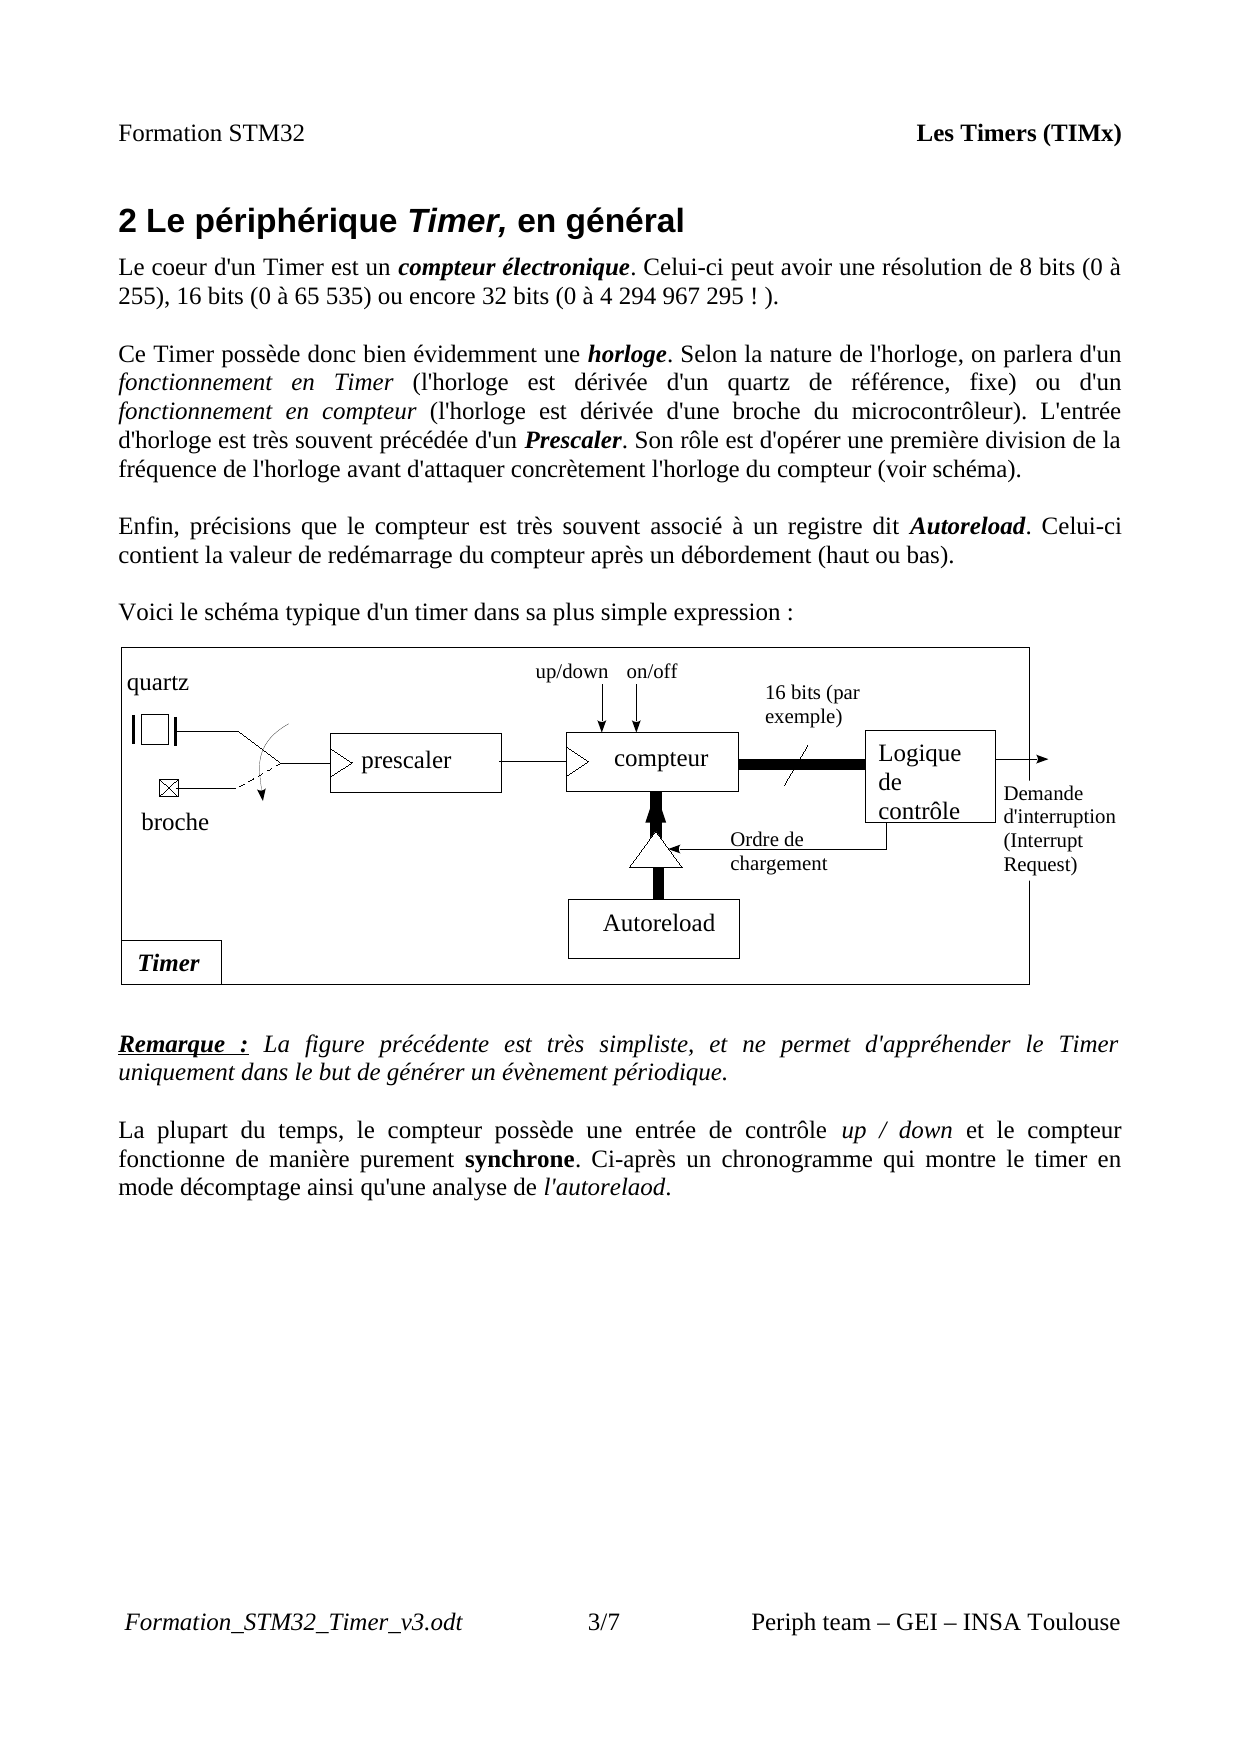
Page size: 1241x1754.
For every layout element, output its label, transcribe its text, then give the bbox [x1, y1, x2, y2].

subtitle 2 Le périphérique Timer, en général [118, 201, 1122, 240]
text La plupart du temps, le compteur possède une entrée de contrôle up / down et le compteur fonctionne de manière purement synchrone. Ci-après un chronogramme qui montre le timer en mode décomptage ainsi qu'une analyse de l'autorelaod. [118, 1115, 1122, 1201]
text Remarque : La figure précédente est très simpliste, et ne permet d'appréhender le Timer uniquement dans le but de générer un évènement périodique. [118, 1029, 1122, 1086]
text Ce Timer possède donc bien évidemment une horloge. Selon la nature de l'horloge, on parlera d'un fonctionnement en Timer (l'horloge est dérivée d'un quartz de référence, fixe) ou d'un fonctionnement en compteur (l'horloge est dérivée d'une broche du microcontrôleur). L'entrée d'horloge est très souvent précédée d'un Prescaler. Son rôle est d'opérer une première division de la fréquence de l'horloge avant d'attaquer concrètement l'horloge du compteur (voir schéma). [118, 339, 1122, 482]
text Voici le schéma typique d'un timer dans sa plus simple expression : [118, 597, 1122, 626]
text Enfin, précisions que le compteur est très souvent associé à un registre dit Autoreload. Celui-ci contient la valeur de redémarrage du compteur après un débordement (haut ou bas). [118, 511, 1122, 569]
text Le coeur d'un Timer est un compteur électronique. Celui-ci peut avoir une résolution de 8 bits (0 à 255), 16 bits (0 à 65 535) ou encore 32 bits (0 à 4 294 967 295 ! ). [118, 252, 1122, 310]
